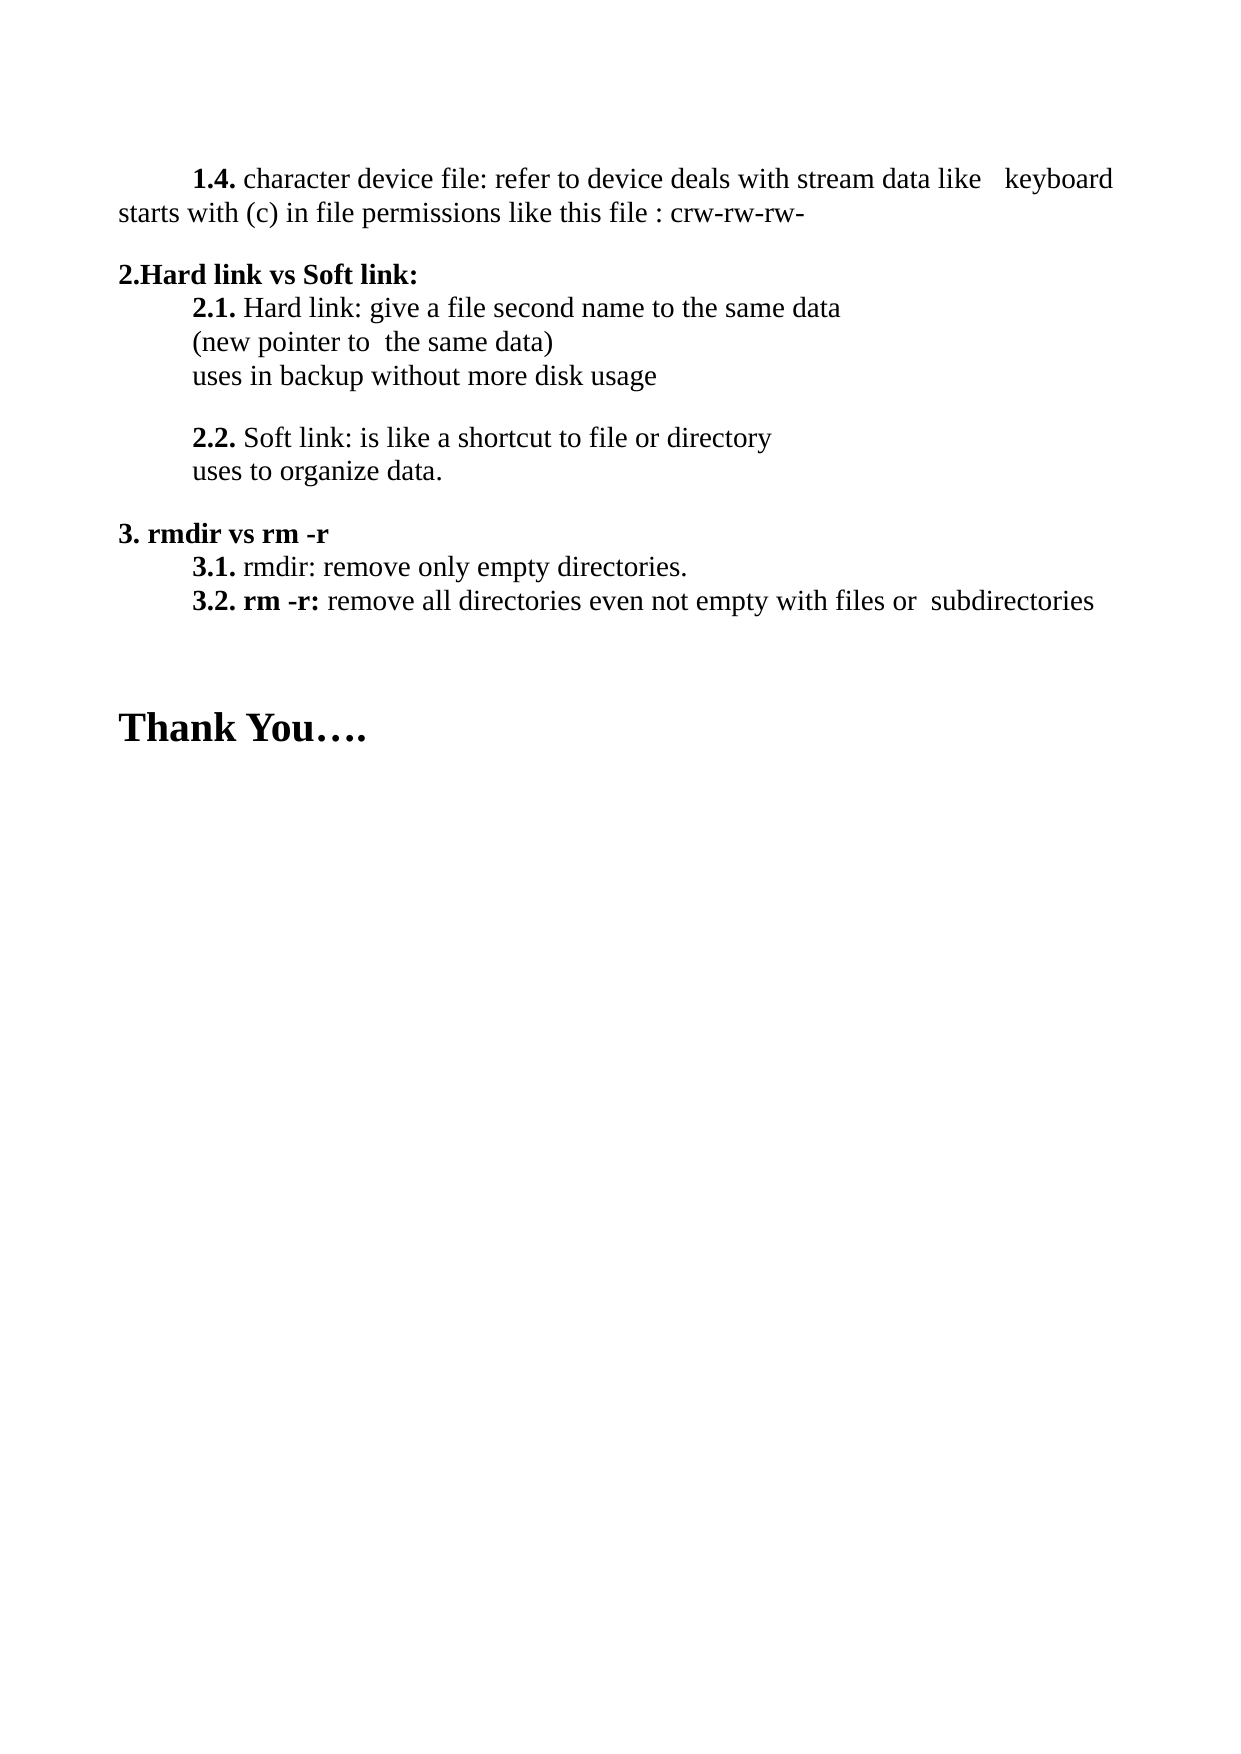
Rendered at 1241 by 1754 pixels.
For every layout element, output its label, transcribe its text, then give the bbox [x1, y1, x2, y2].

text 2.2. Soft link: is like a shortcut to file or directory [118, 420, 1122, 453]
text 3.2. rm -r: remove all directories even not empty with files or subdirectories [118, 583, 1122, 616]
text 3. rmdir vs rm -r [118, 516, 1122, 549]
text Thank You…. [118, 703, 1122, 751]
text uses in backup without more disk usage [118, 358, 1122, 391]
text 1.4. character device file: refer to device deals with stream data like keyboard starts with (c) in file permissions like this file : crw-rw-rw- [118, 161, 1122, 228]
text 2.1. Hard link: give a file second name to the same data [118, 291, 1122, 324]
text 2.Hard link vs Soft link: [118, 257, 1122, 291]
text uses to organize data. [118, 453, 1122, 487]
text 3.1. rmdir: remove only empty directories. [118, 549, 1122, 583]
text (new pointer to the same data) [118, 324, 1122, 358]
